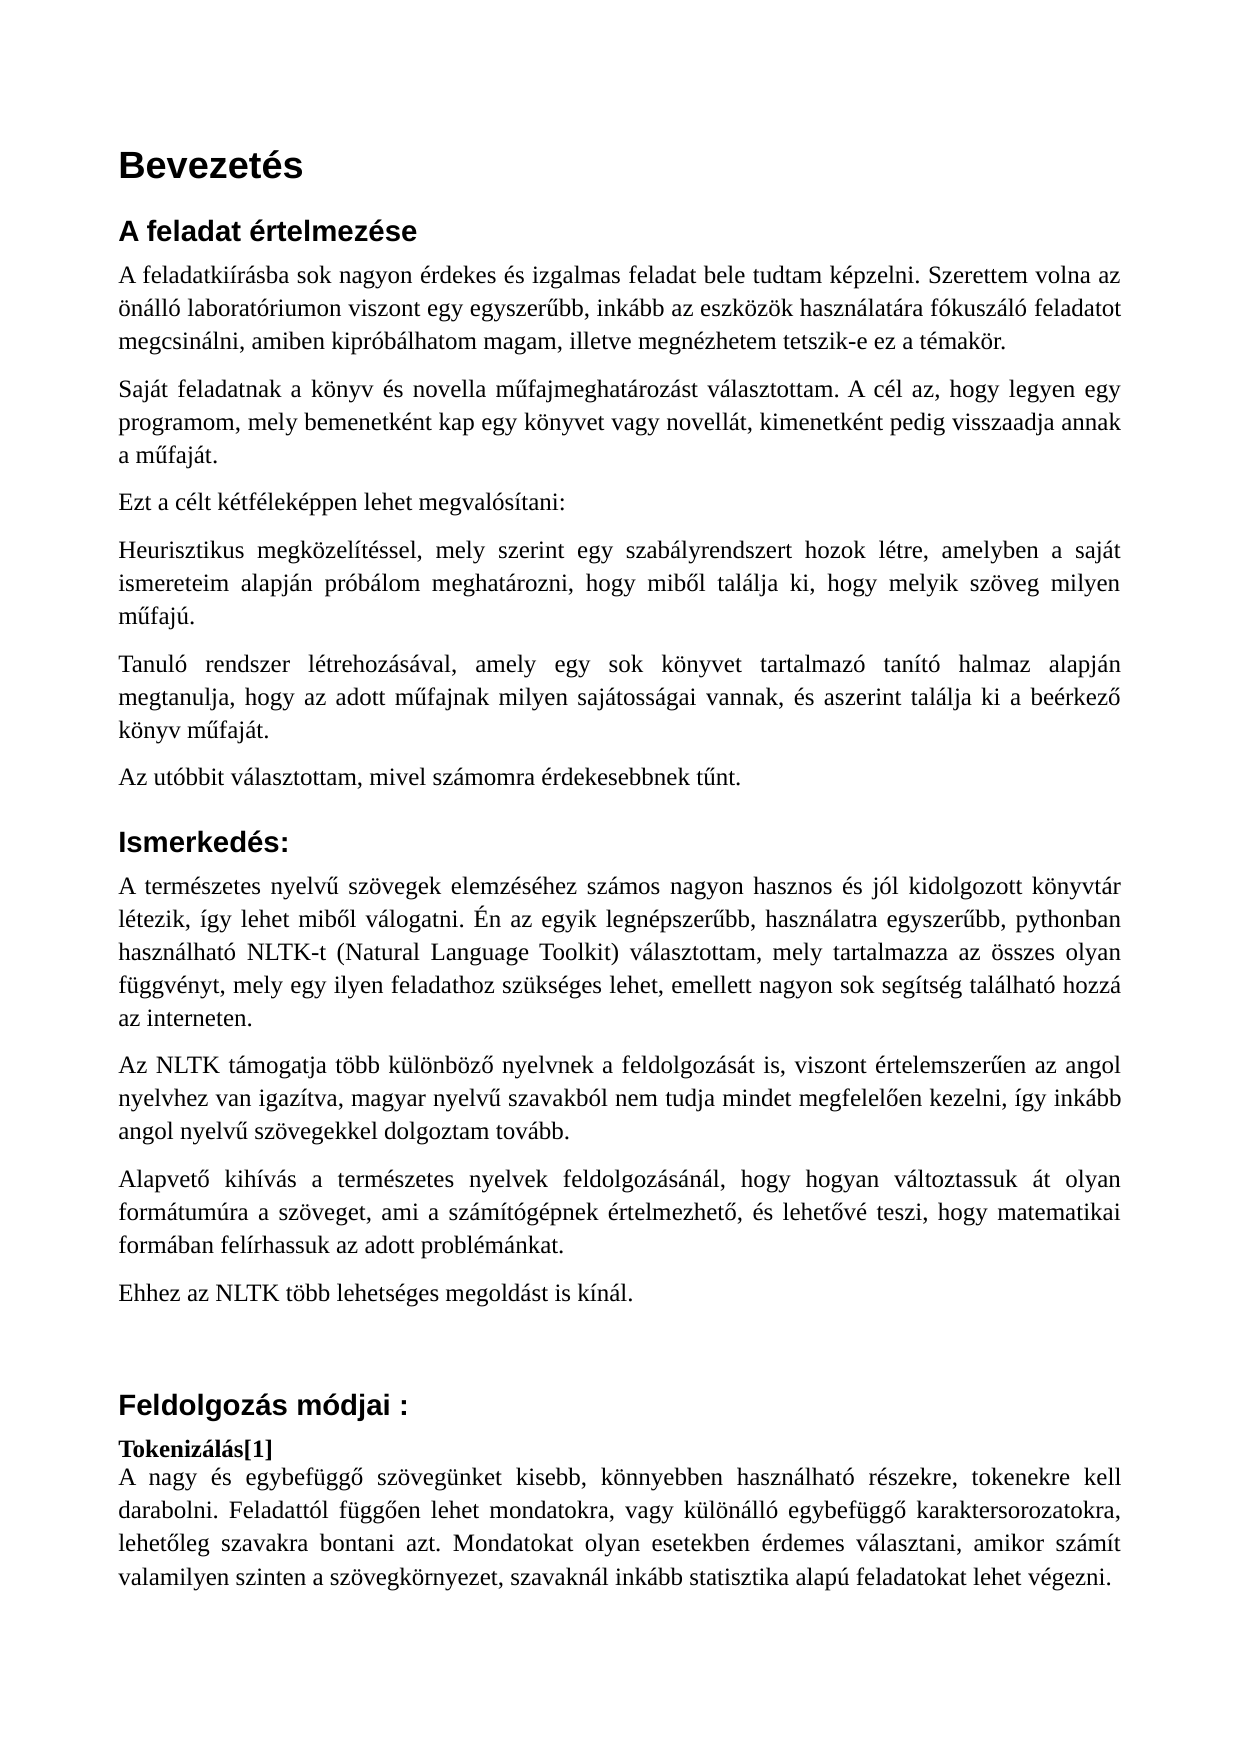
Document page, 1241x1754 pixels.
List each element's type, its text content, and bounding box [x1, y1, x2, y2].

text Az utóbbit választottam, mivel számomra érdekesebbnek tűnt. [118, 762, 1122, 791]
subtitle Bevezetés [118, 143, 1122, 187]
subtitle Ismerkedés: [118, 824, 1122, 858]
text Alapvető kihívás a természetes nyelvek feldolgozásánál, hogy hogyan változtassuk át olyan formátumúra a szöveget, ami a számítógépnek értelmezhető, és lehetővé teszi, hogy matematikai formában felírhassuk az adott problémánkat. [118, 1164, 1122, 1259]
text Az NLTK támogatja több különböző nyelvnek a feldolgozását is, viszont értelemszerűen az angol nyelvhez van igazítva, magyar nyelvű szavakból nem tudja mindet megfelelően kezelni, így inkább angol nyelvű szövegekkel dolgoztam tovább. [118, 1050, 1122, 1145]
text A természetes nyelvű szövegek elemzéséhez számos nagyon hasznos és jól kidolgozott könyvtár létezik, így lehet miből válogatni. Én az egyik legnépszerűbb, használatra egyszerűbb, pythonban használható NLTK-t (Natural Language Toolkit) választottam, mely tartalmazza az összes olyan függvényt, mely egy ilyen feladathoz szükséges lehet, emellett nagyon sok segítség található hozzá az interneten. [118, 871, 1122, 1032]
text Ehhez az NLTK több lehetséges megoldást is kínál. [118, 1278, 1122, 1306]
text A feladatkiírásba sok nagyon érdekes és izgalmas feladat bele tudtam képzelni. Szerettem volna az önálló laboratóriumon viszont egy egyszerűbb, inkább az eszközök használatára fókuszáló feladatot megcsinálni, amiben kipróbálhatom magam, illetve megnézhetem tetszik-e ez a témakör. [118, 260, 1122, 355]
text Tanuló rendszer létrehozásával, amely egy sok könyvet tartalmazó tanító halmaz alapján megtanulja, hogy az adott műfajnak milyen sajátosságai vannak, és aszerint találja ki a beérkező könyv műfaját. [118, 649, 1122, 743]
subtitle A feladat értelmezése [118, 214, 1122, 248]
text Tokenizálás[1] [118, 1434, 1122, 1462]
text Heurisztikus megközelítéssel, mely szerint egy szabályrendszert hozok létre, amelyben a saját ismereteim alapján próbálom meghatározni, hogy miből találja ki, hogy melyik szöveg milyen műfajú. [118, 535, 1122, 630]
text Ezt a célt kétféleképpen lehet megvalósítani: [118, 487, 1122, 516]
text Saját feladatnak a könyv és novella műfajmeghatározást választottam. A cél az, hogy legyen egy programom, mely bemenetként kap egy könyvet vagy novellát, kimenetként pedig visszaadja annak a műfaját. [118, 374, 1122, 468]
text A nagy és egybefüggő szövegünket kisebb, könnyebben használható részekre, tokenekre kell darabolni. Feladattól függően lehet mondatokra, vagy különálló egybefüggő karaktersorozatokra, lehetőleg szavakra bontani azt. Mondatokat olyan esetekben érdemes választani, amikor számít valamilyen szinten a szövegkörnyezet, szavaknál inkább statisztika alapú feladatokat lehet végezni. [118, 1462, 1122, 1590]
subtitle Feldolgozás módjai : [118, 1387, 1122, 1421]
